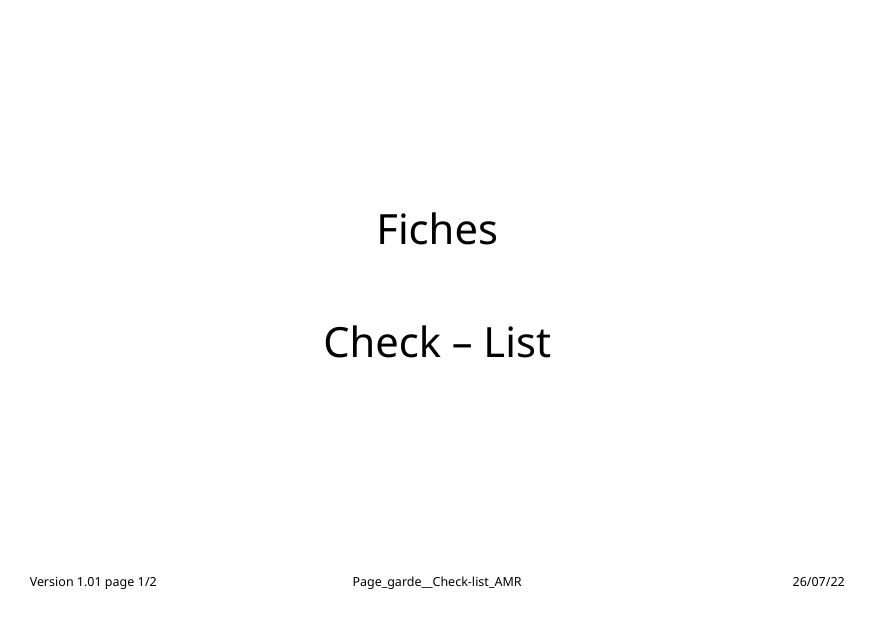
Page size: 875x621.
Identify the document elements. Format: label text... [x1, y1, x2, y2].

text Check – List [29, 313, 844, 370]
text Fiches [29, 200, 844, 257]
